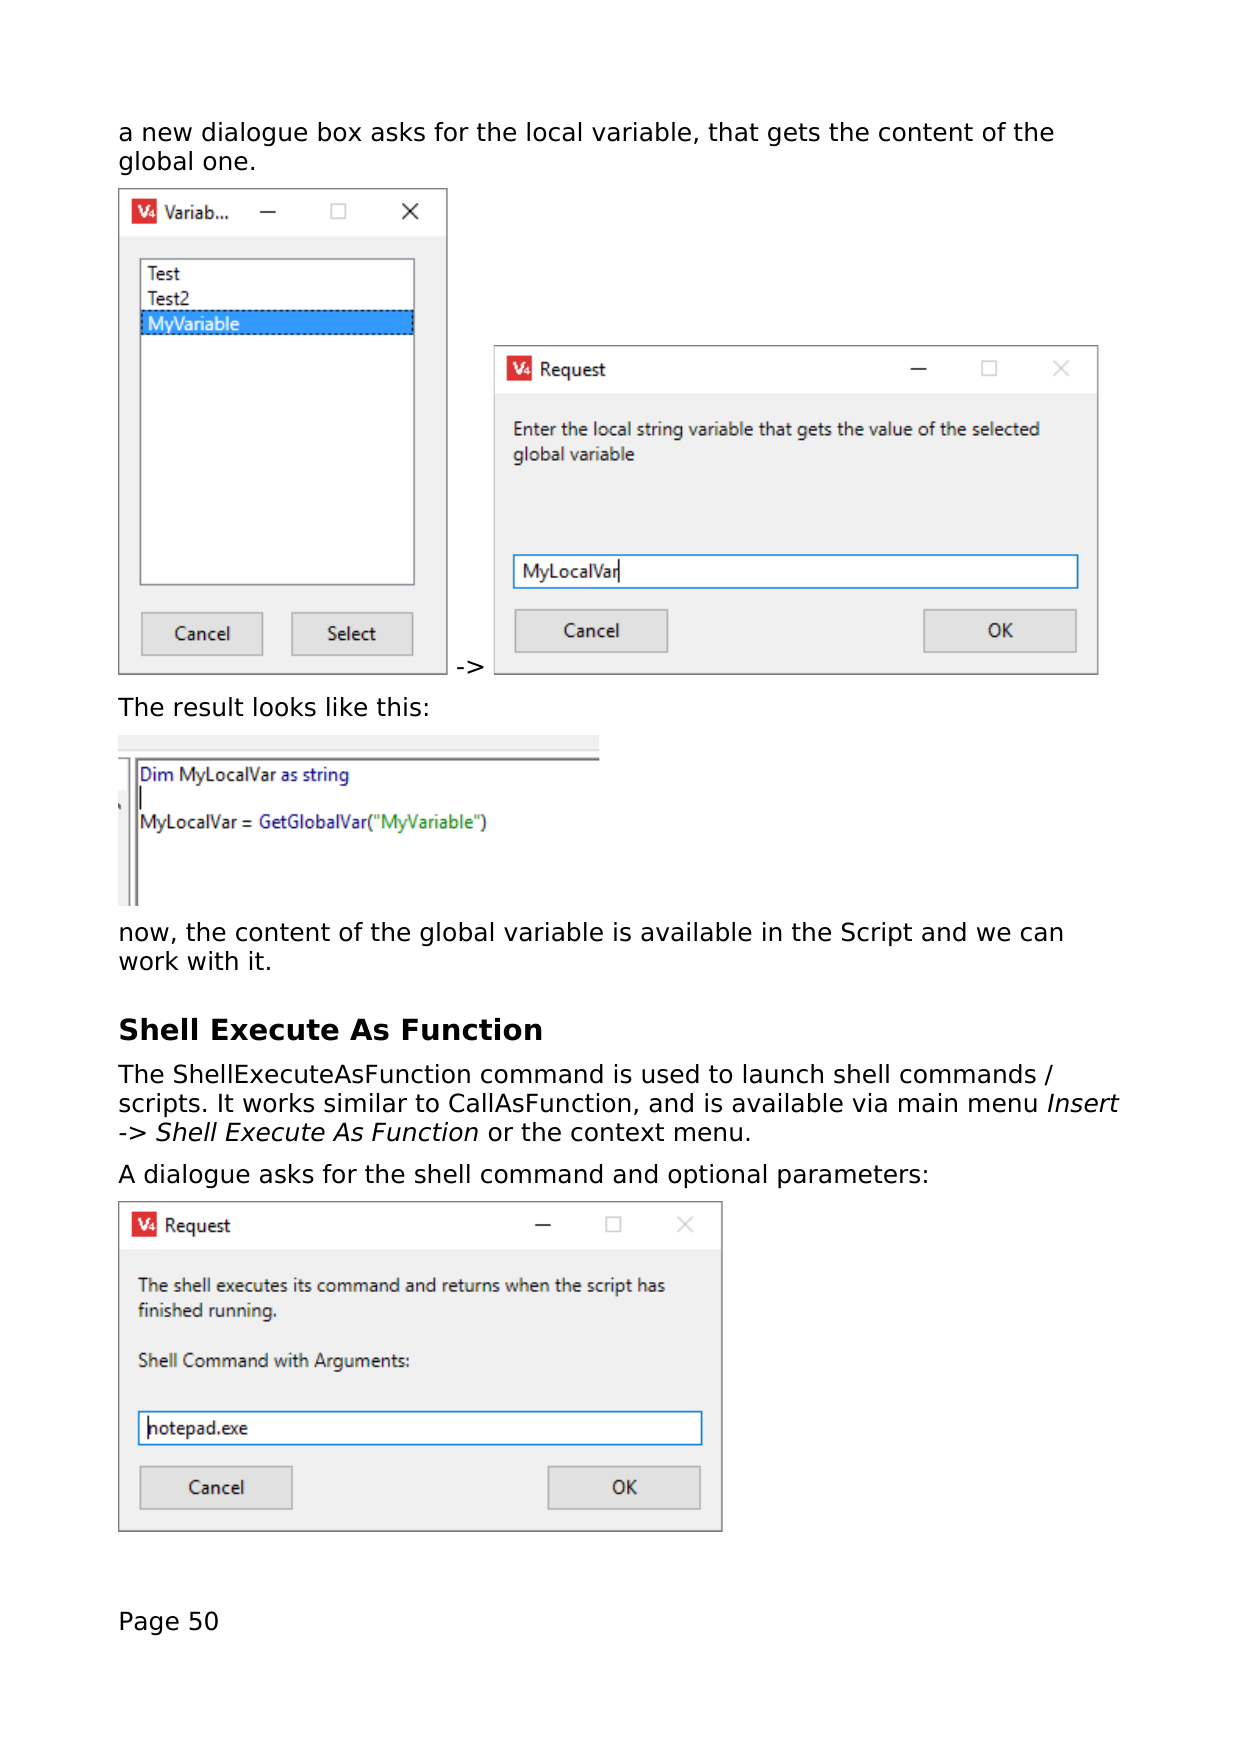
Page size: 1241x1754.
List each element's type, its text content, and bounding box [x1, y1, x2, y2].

text a new dialogue box asks for the local variable, that gets the content of the global one. [118, 118, 1122, 176]
text now, the content of the global variable is available in the Script and we can work with it. [118, 918, 1122, 976]
text The ShellExecuteAsFunction command is used to launch shell commands / scripts. It works similar to CallAsFunction, and is available via main menu Insert -> Shell Execute As Function or the context menu. [118, 1060, 1122, 1148]
text A dialogue asks for the shell command and optional parameters: [118, 1160, 1122, 1189]
picture [118, 188, 448, 675]
picture [493, 345, 1099, 675]
picture [118, 735, 600, 906]
text -> [118, 189, 1122, 681]
subtitle Shell Execute As Function [118, 1014, 1122, 1048]
text The result looks like this: [118, 693, 1122, 722]
picture [118, 1201, 723, 1532]
